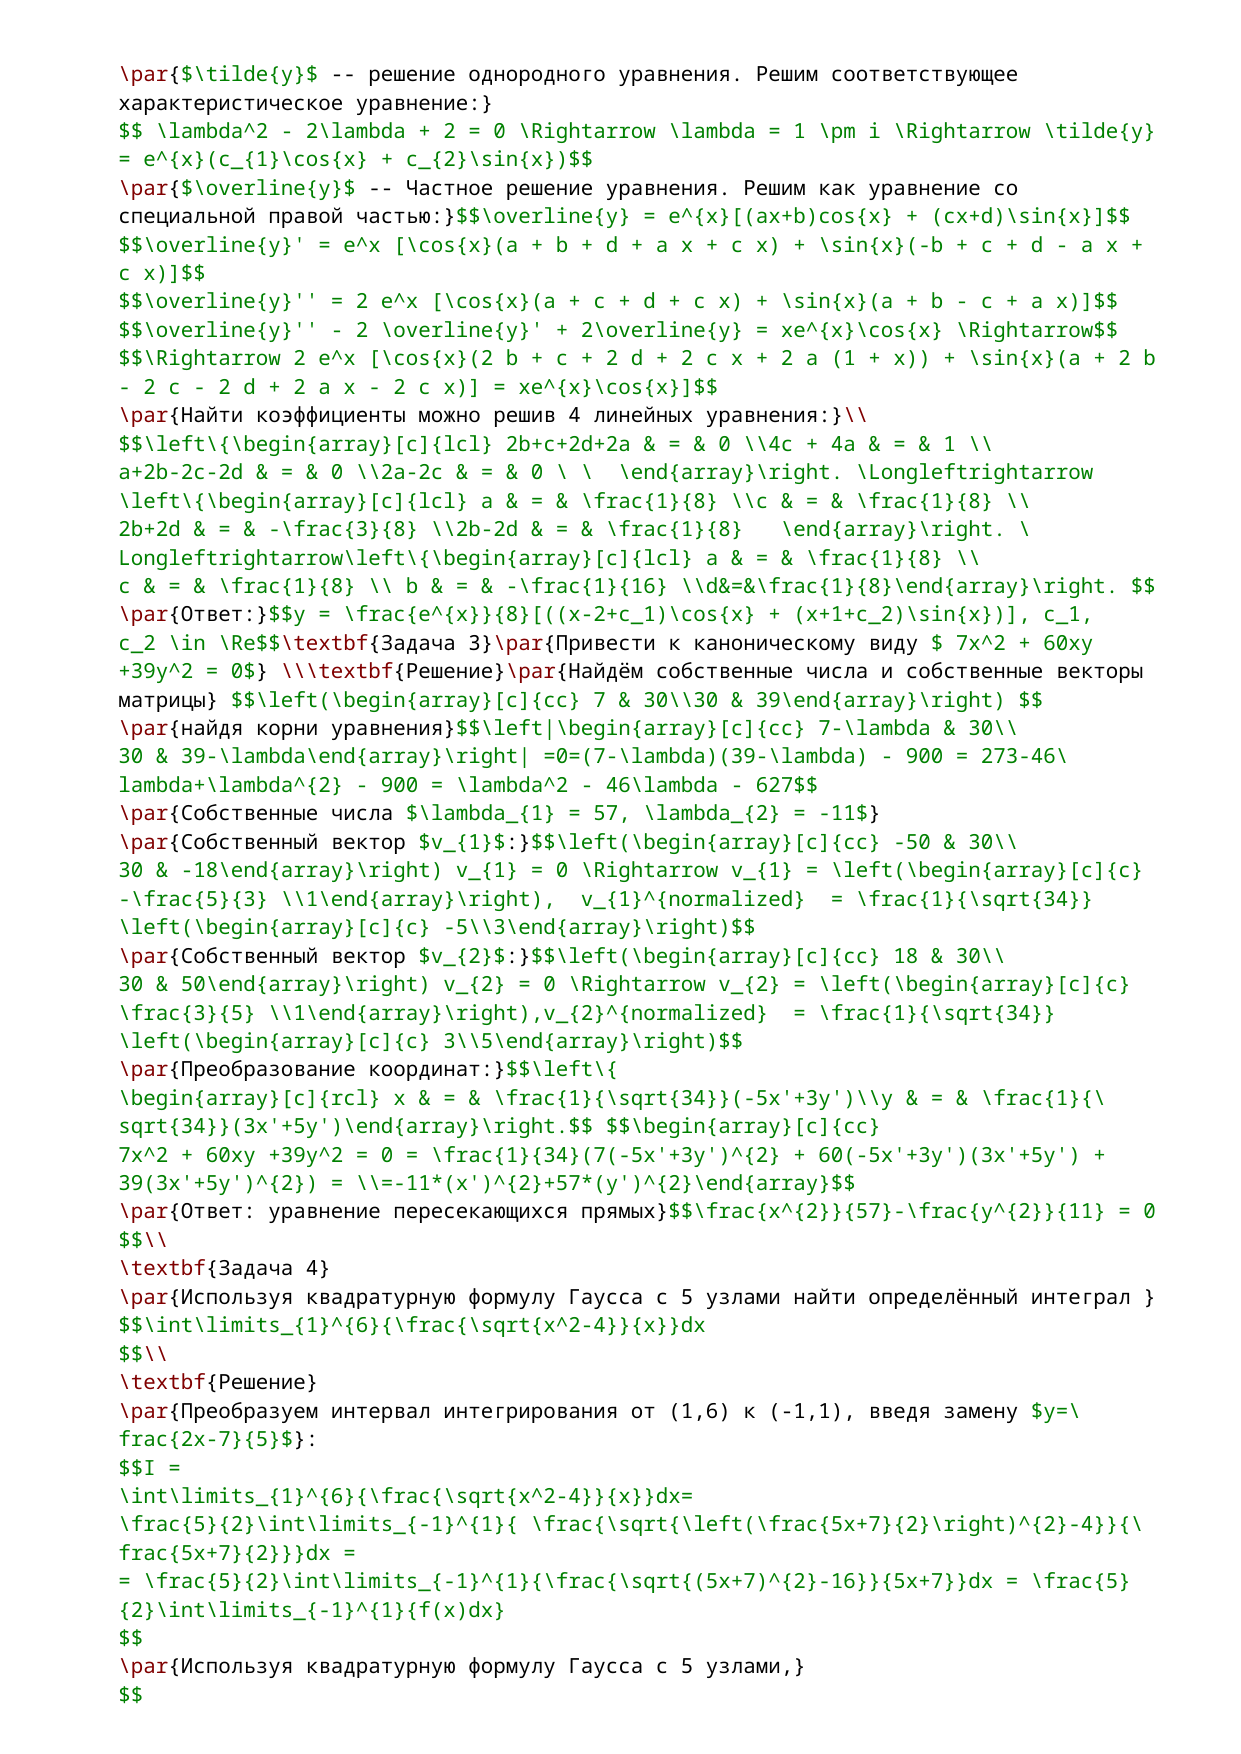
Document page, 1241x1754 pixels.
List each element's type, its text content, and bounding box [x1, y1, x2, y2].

text $$I = [118, 1453, 1162, 1481]
text \par{Найти коэффициенты можно решив 4 линейных уравнения:}\\ [118, 400, 1162, 429]
text \left\{\begin{array}[c]{lcl} a & = & \frac{1}{8} \\c & = & \frac{1}{8} \\ [118, 486, 1162, 514]
text \par{Ответ:}$$y = \frac{e^{x}}{8}[((x-2+c_1)\cos{x} + (x+1+c_2)\sin{x})], c_1, c_2 \in \Re$$\textbf{Задача 3}\par{Привести к каноническому виду $ 7x^2 + 60xy +39y^2 = 0$} \\\textbf{Решение}\par{Найдём собственные числа и собственные векторы матрицы} $$\left(\begin{array}[c]{cc} 7 & 30\\30 & 39\end{array}\right) $$ [118, 599, 1162, 713]
text c & = & \frac{1}{8} \\ b & = & -\frac{1}{16} \\d&=&\frac{1}{8}\end{array}\right. $$ [118, 571, 1162, 599]
text $$\overline{y}' = e^x [\cos{x}(a + b + d + a x + c x) + \sin{x}(-b + c + d - a x + c x)]$$ [118, 230, 1162, 287]
text \par{$\overline{y}$ -- Частное решение уравнения. Решим как уравнение со специальной правой частью:}$$\overline{y} = e^{x}[(ax+b)cos{x} + (cx+d)\sin{x}]$$ [118, 173, 1162, 230]
text \par{Преобразование координат:}$$\left\{ [118, 1054, 1162, 1083]
text \textbf{Решение} [118, 1367, 1162, 1396]
text $$ [118, 1623, 1162, 1652]
text $$ [118, 1680, 1162, 1708]
text 30 & 39-\lambda\end{array}\right| =0=(7-\lambda)(39-\lambda) - 900 = 273-46\lambda+\lambda^{2} - 900 = \lambda^2 - 46\lambda - 627$$ [118, 742, 1162, 798]
text a+2b-2c-2d & = & 0 \\2a-2c & = & 0 \ \ \end{array}\right. \Longleftrightarrow [118, 457, 1162, 486]
text \left(\begin{array}[c]{c} 3\\5\end{array}\right)$$ [118, 1026, 1162, 1054]
text \begin{array}[c]{rcl} x & = & \frac{1}{\sqrt{34}}(-5x'+3y')\\y & = & \frac{1}{\sqrt{34}}(3x'+5y')\end{array}\right.$$ $$\begin{array}[c]{cc} [118, 1083, 1162, 1140]
text $$\overline{y}'' = 2 e^x [\cos{x}(a + c + d + c x) + \sin{x}(a + b - c + a x)]$$ [118, 287, 1162, 315]
text \par{Собственный вектор $v_{2}$:}$$\left(\begin{array}[c]{cc} 18 & 30\\ [118, 941, 1162, 969]
text 30 & 50\end{array}\right) v_{2} = 0 \Rightarrow v_{2} = \left(\begin{array}[c]{c} [118, 969, 1162, 998]
text $$\\ [118, 1339, 1162, 1367]
text \frac{5}{2}\int\limits_{-1}^{1}{ \frac{\sqrt{\left(\frac{5x+7}{2}\right)^{2}-4}}{\frac{5x+7}{2}}}dx = [118, 1509, 1162, 1566]
text 30 & -18\end{array}\right) v_{1} = 0 \Rightarrow v_{1} = \left(\begin{array}[c]{c} [118, 855, 1162, 884]
text \par{Собственные числа $\lambda_{1} = 57, \lambda_{2} = -11$} [118, 798, 1162, 827]
text \textbf{Задача 4} [118, 1253, 1162, 1282]
text $$\Rightarrow 2 e^x [\cos{x}(2 b + c + 2 d + 2 c x + 2 a (1 + x)) + \sin{x}(a + 2 b - 2 c - 2 d + 2 a x - 2 c x)] = xe^{x}\cos{x}]$$ [118, 343, 1162, 400]
text \int\limits_{1}^{6}{\frac{\sqrt{x^2-4}}{x}}dx= [118, 1481, 1162, 1509]
text $$\overline{y}'' - 2 \overline{y}' + 2\overline{y} = xe^{x}\cos{x} \Rightarrow$$ [118, 315, 1162, 343]
text \left(\begin{array}[c]{c} -5\\3\end{array}\right)$$ [118, 912, 1162, 941]
text \par{найдя корни уравнения}$$\left|\begin{array}[c]{cc} 7-\lambda & 30\\ [118, 713, 1162, 742]
text \par{Используя квадратурную формулу Гаусса с 5 узлами,} [118, 1652, 1162, 1680]
text -\frac{5}{3} \\1\end{array}\right), v_{1}^{normalized} = \frac{1}{\sqrt{34}} [118, 884, 1162, 912]
text 7x^2 + 60xy +39y^2 = 0 = \frac{1}{34}(7(-5x'+3y')^{2} + 60(-5x'+3y')(3x'+5y') + 39(3x'+5y')^{2}) = \\=-11*(x')^{2}+57*(y')^{2}\end{array}$$ [118, 1140, 1162, 1197]
text $$\\ [118, 1225, 1162, 1253]
text $$\int\limits_{1}^{6}{\frac{\sqrt{x^2-4}}{x}}dx [118, 1310, 1162, 1339]
text = \frac{5}{2}\int\limits_{-1}^{1}{\frac{\sqrt{(5x+7)^{2}-16}}{5x+7}}dx = \frac{5}{2}\int\limits_{-1}^{1}{f(x)dx} [118, 1566, 1162, 1623]
text \par{Используя квадратурную формулу Гаусса с 5 узлами найти определённый интеграл } [118, 1282, 1162, 1310]
text $$ \lambda^2 - 2\lambda + 2 = 0 \Rightarrow \lambda = 1 \pm i \Rightarrow \tilde{y} = e^{x}(c_{1}\cos{x} + c_{2}\sin{x})$$ [118, 116, 1162, 173]
text $$\left\{\begin{array}[c]{lcl} 2b+c+2d+2a & = & 0 \\4c + 4a & = & 1 \\ [118, 429, 1162, 457]
text \par{Собственный вектор $v_{1}$:}$$\left(\begin{array}[c]{cc} -50 & 30\\ [118, 827, 1162, 855]
text \par{Ответ: уравнение пересекающихся прямых}$$\frac{x^{2}}{57}-\frac{y^{2}}{11} = 0 [118, 1197, 1162, 1225]
text 2b+2d & = & -\frac{3}{8} \\2b-2d & = & \frac{1}{8} \end{array}\right. \Longleftrightarrow\left\{\begin{array}[c]{lcl} a & = & \frac{1}{8} \\ [118, 514, 1162, 571]
text \par{$\tilde{y}$ -- решение однородного уравнения. Решим соответствующее характеристическое уравнение:} [118, 59, 1162, 116]
text \frac{3}{5} \\1\end{array}\right),v_{2}^{normalized} = \frac{1}{\sqrt{34}} [118, 998, 1162, 1026]
text \par{Преобразуем интервал интегрирования от (1,6) к (-1,1), введя замену $y=\frac{2x-7}{5}$}: [118, 1396, 1162, 1453]
